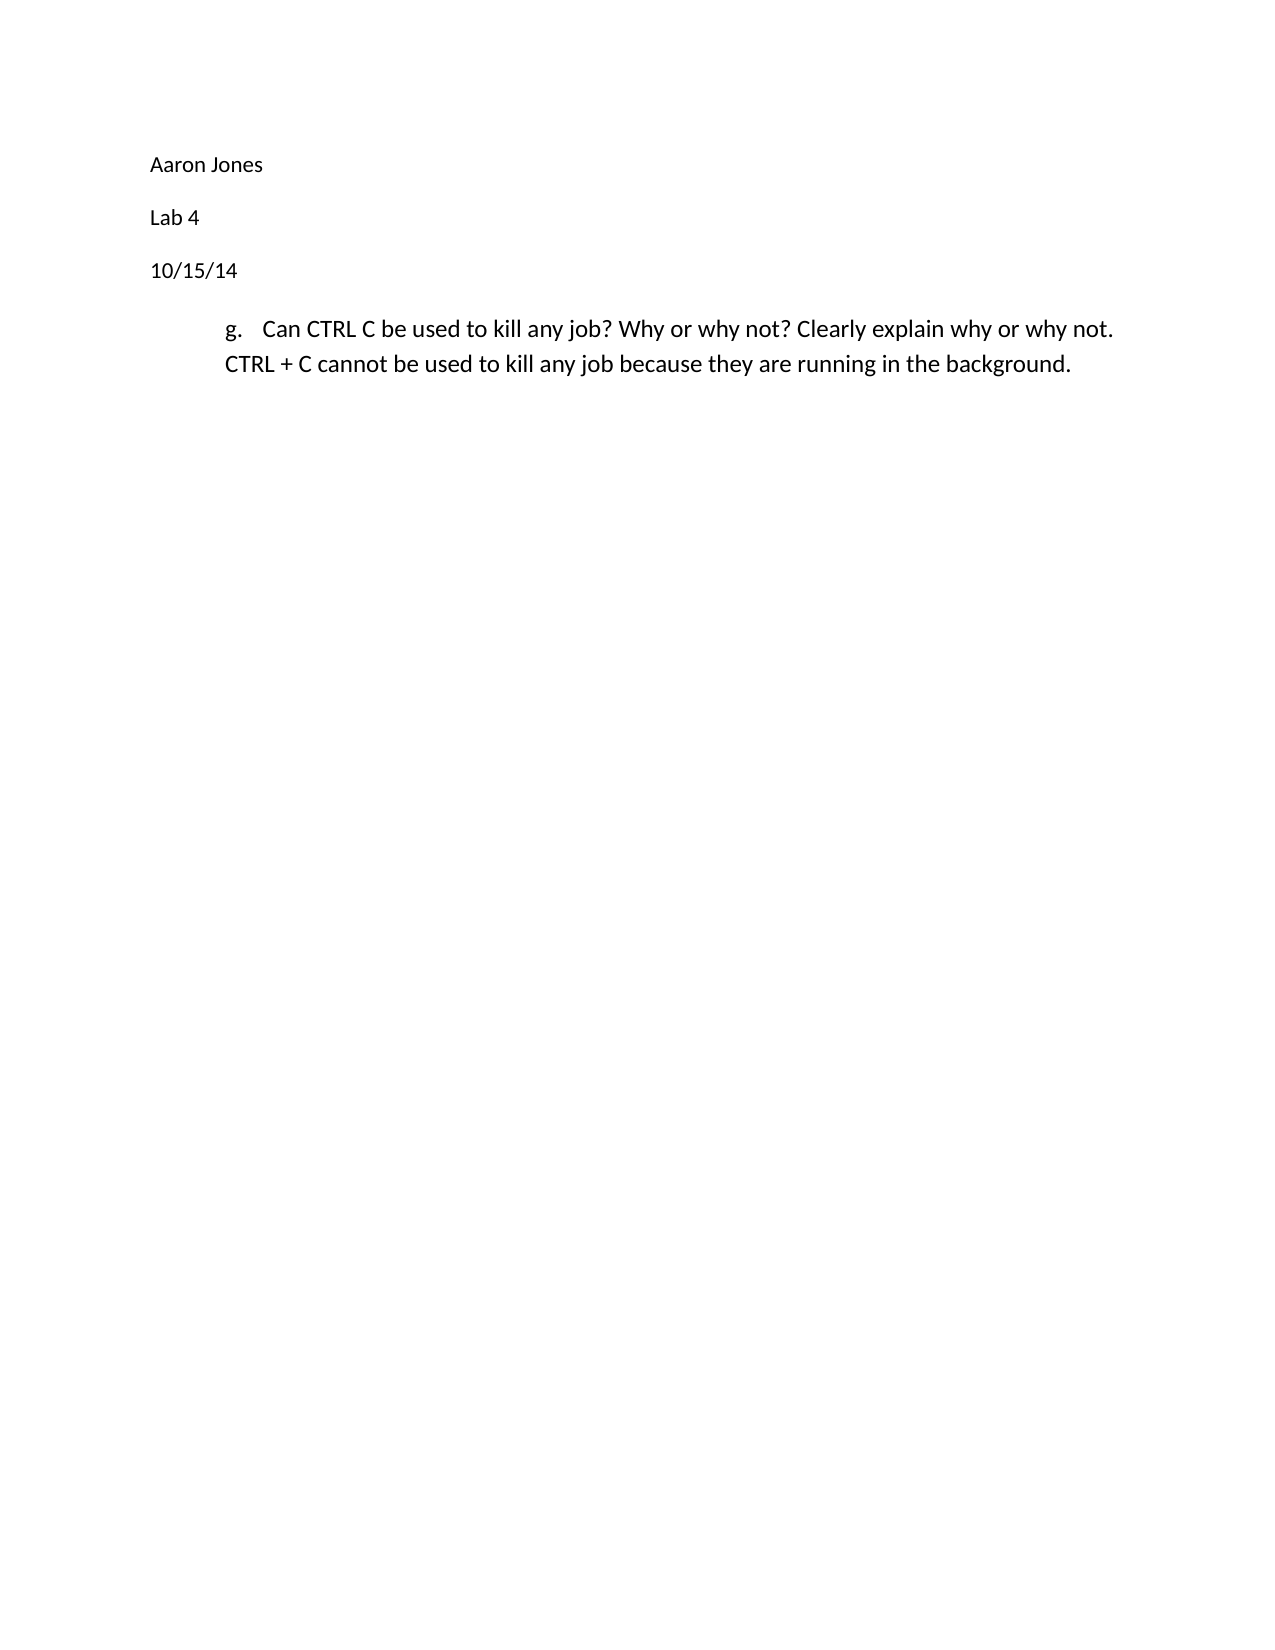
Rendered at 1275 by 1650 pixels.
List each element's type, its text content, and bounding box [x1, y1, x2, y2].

list Can CTRL C be used to kill any job? Why or why not? Clearly explain why or why not. [225, 313, 1125, 344]
list CTRL + C cannot be used to kill any job because they are running in the background. [225, 348, 1125, 379]
